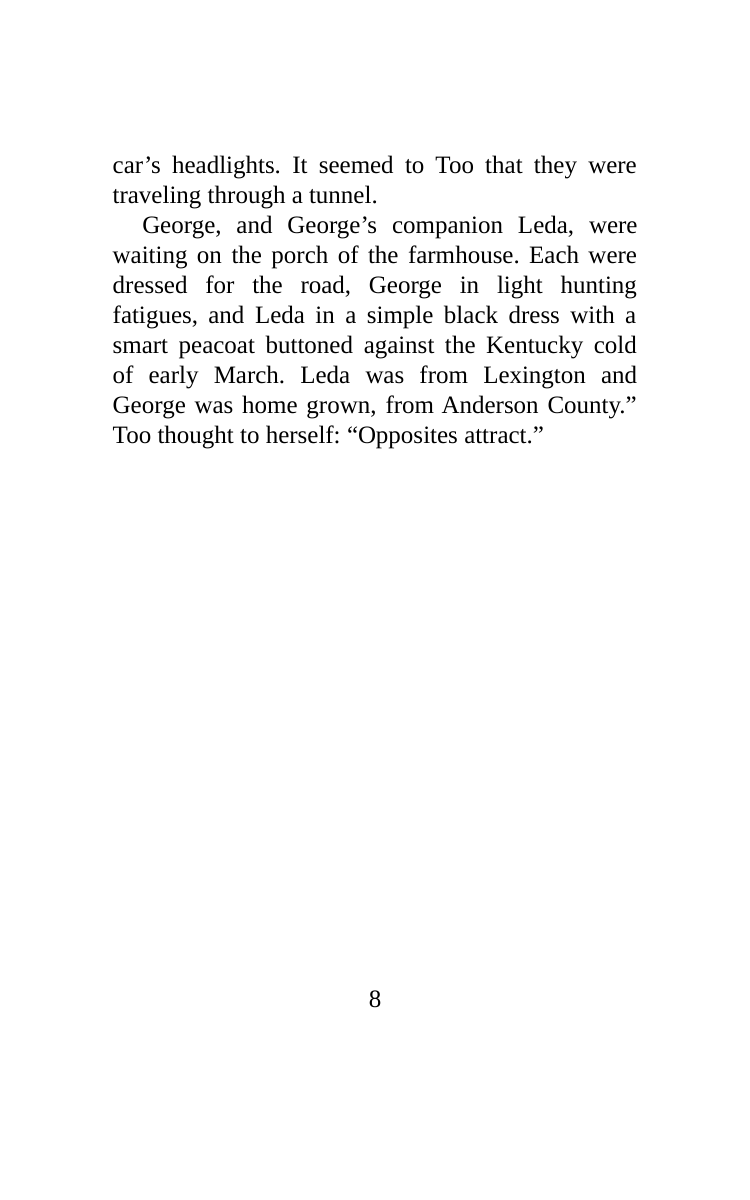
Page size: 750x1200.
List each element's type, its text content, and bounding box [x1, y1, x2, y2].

text George, and George’s companion Leda, were waiting on the porch of the farmhouse. Each were dressed for the road, George in light hunting fatigues, and Leda in a simple black dress with a smart peacoat buttoned against the Kentucky cold of early March. Leda was from Lexington and George was home grown, from Anderson County.” Too thought to herself: “Opposites attract.” [112, 210, 637, 450]
text car’s headlights. It seemed to Too that they were traveling through a tunnel. [112, 150, 637, 210]
